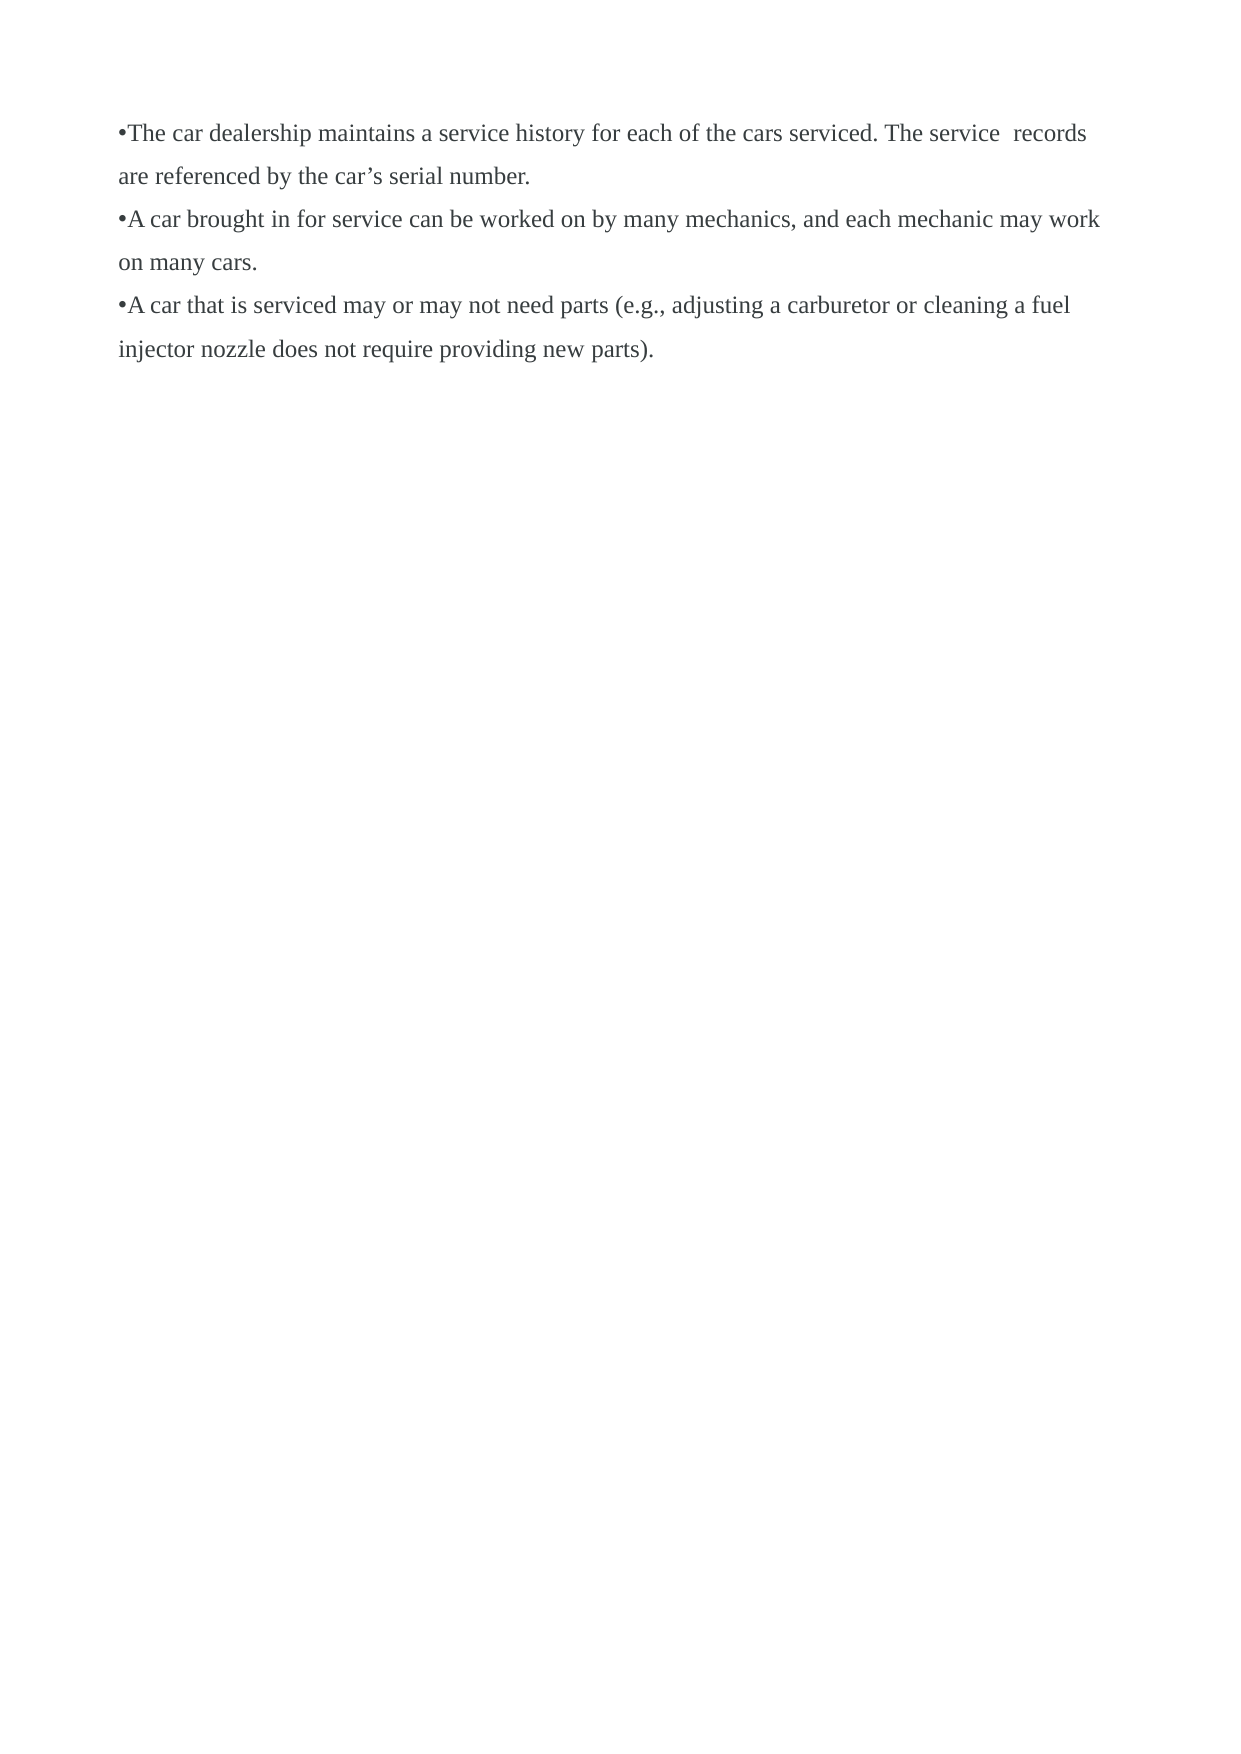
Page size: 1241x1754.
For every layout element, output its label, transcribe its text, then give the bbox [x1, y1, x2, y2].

list A car brought in for service can be worked on by many mechanics, and each mechanic may work on many cars. [118, 204, 1122, 276]
list A car that is serviced may or may not need parts (e.g., adjusting a carburetor or cleaning a fuel injector nozzle does not require providing new parts). [118, 291, 1122, 362]
list The car dealership maintains a service history for each of the cars serviced. The service records are referenced by the car’s serial number. [118, 118, 1122, 190]
